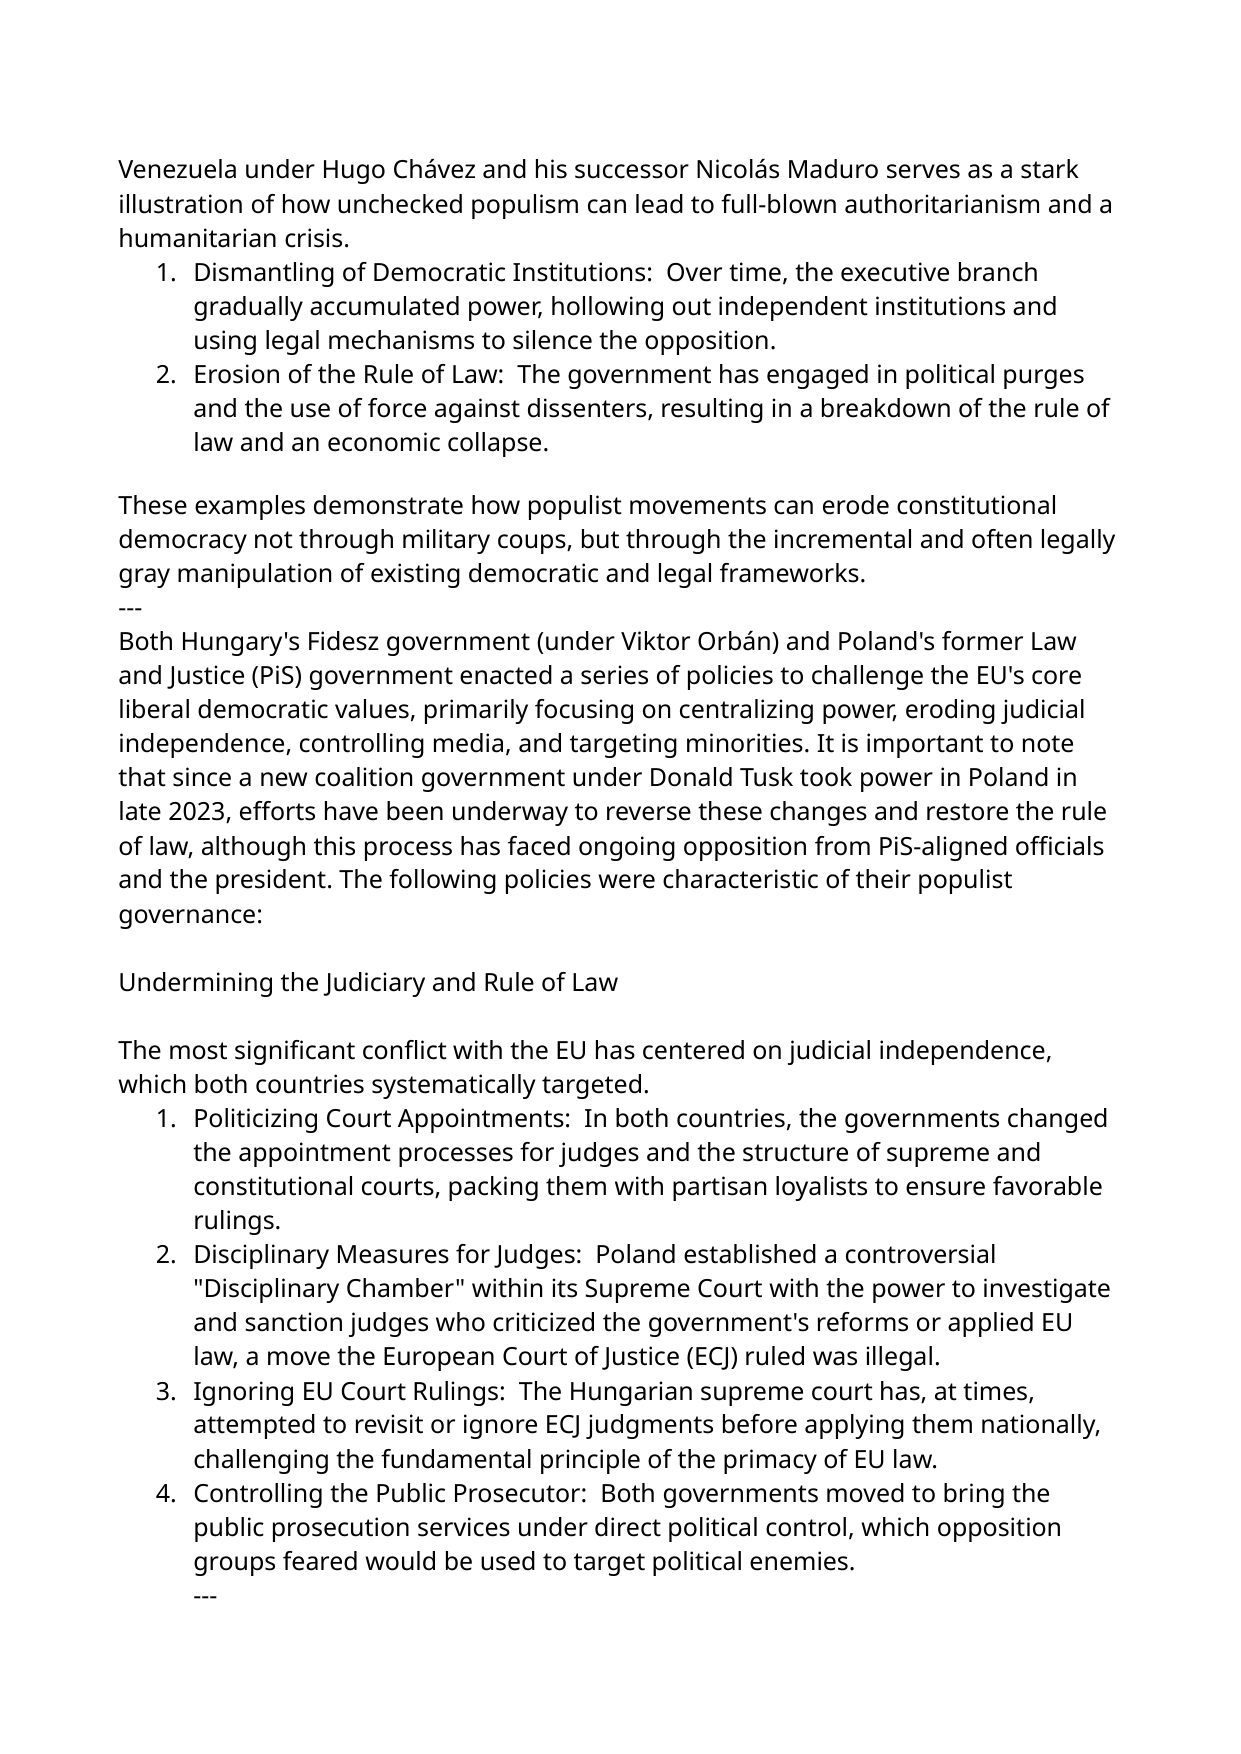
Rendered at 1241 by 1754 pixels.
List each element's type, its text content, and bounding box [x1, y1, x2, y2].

list Ignoring EU Court Rulings: The Hungarian supreme court has, at times, attempted to revisit or ignore ECJ judgments before applying them nationally, challenging the fundamental principle of the primacy of EU law. [156, 1373, 1122, 1475]
list --- [156, 1577, 1122, 1612]
text Venezuela under Hugo Chávez and his successor Nicolás Maduro serves as a stark illustration of how unchecked populism can lead to full-blown authoritarianism and a humanitarian crisis. [118, 152, 1122, 254]
list Dismantling of Democratic Institutions: Over time, the executive branch gradually accumulated power, hollowing out independent institutions and using legal mechanisms to silence the opposition. [156, 254, 1122, 357]
text These examples demonstrate how populist movements can erode constitutional democracy not through military coups, but through the incremental and often legally gray manipulation of existing democratic and legal frameworks. [118, 487, 1122, 590]
list Politicizing Court Appointments: In both countries, the governments changed the appointment processes for judges and the structure of supreme and constitutional courts, packing them with partisan loyalists to ensure favorable rulings. [156, 1101, 1122, 1237]
text The most significant conflict with the EU has centered on judicial independence, which both countries systematically targeted. [118, 1032, 1122, 1101]
text Undermining the Judiciary and Rule of Law [118, 964, 1122, 998]
list Controlling the Public Prosecutor: Both governments moved to bring the public prosecution services under direct political control, which opposition groups feared would be used to target political enemies. [156, 1475, 1122, 1577]
list Erosion of the Rule of Law: The government has engaged in political purges and the use of force against dissenters, resulting in a breakdown of the rule of law and an economic collapse. [156, 357, 1122, 459]
list Disciplinary Measures for Judges: Poland established a controversial "Disciplinary Chamber" within its Supreme Court with the power to investigate and sanction judges who criticized the government's reforms or applied EU law, a move the European Court of Justice (ECJ) ruled was illegal. [156, 1237, 1122, 1373]
text Both Hungary's Fidesz government (under Viktor Orbán) and Poland's former Law and Justice (PiS) government enacted a series of policies to challenge the EU's core liberal democratic values, primarily focusing on centralizing power, eroding judicial independence, controlling media, and targeting minorities. It is important to note that since a new coalition government under Donald Tusk took power in Poland in late 2023, efforts have been underway to reverse these changes and restore the rule of law, although this process has faced ongoing opposition from PiS-aligned officials and the president. The following policies were characteristic of their populist governance: [118, 624, 1122, 930]
text --- [118, 590, 1122, 624]
